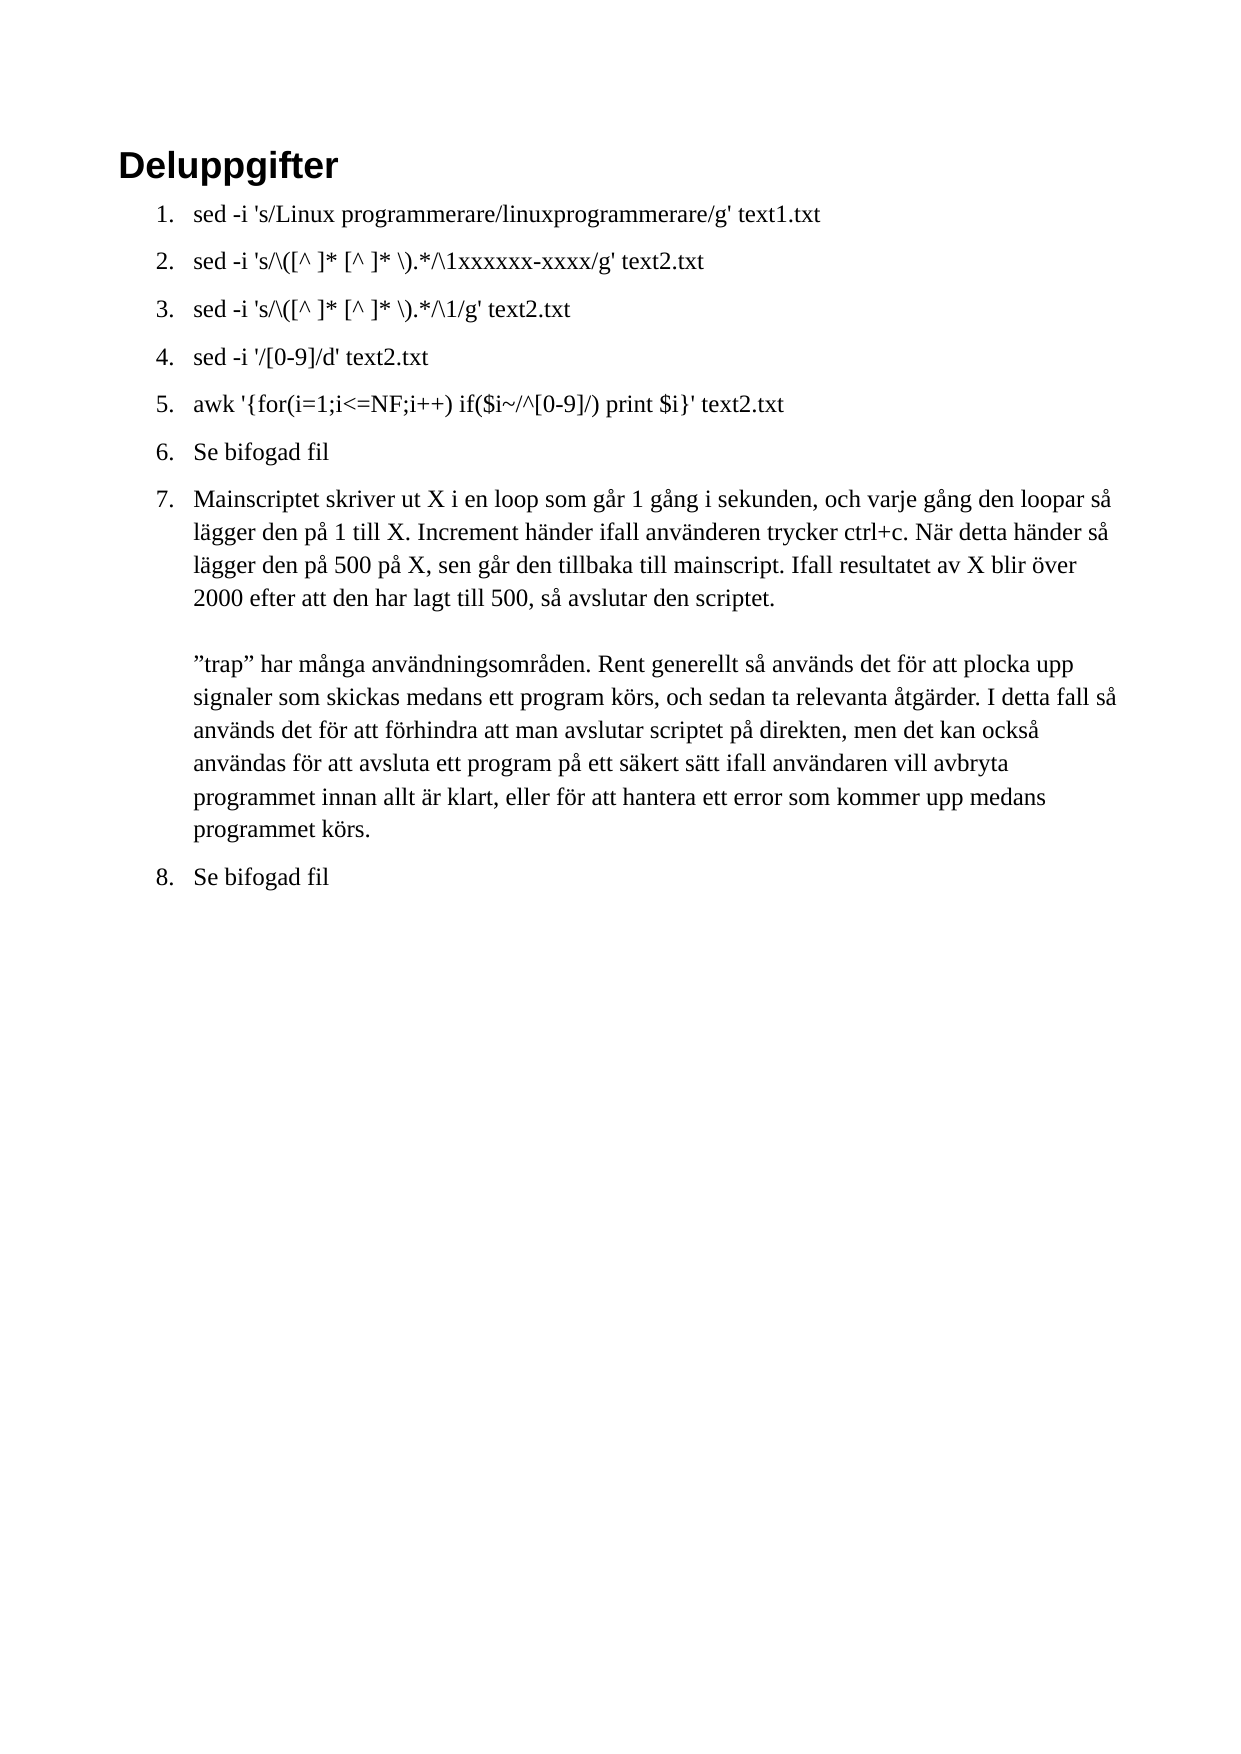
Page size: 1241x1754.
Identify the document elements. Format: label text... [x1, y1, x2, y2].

list awk '{for(i=1;i<=NF;i++) if($i~/^[0-9]/) print $i}' text2.txt [156, 389, 1122, 418]
list sed -i 's/\([^ ]* [^ ]* \).*/\1xxxxxx-xxxx/g' text2.txt [156, 246, 1122, 275]
list Mainscriptet skriver ut X i en loop som går 1 gång i sekunden, och varje gång den loopar så lägger den på 1 till X. Increment händer ifall använderen trycker ctrl+c. När detta händer så lägger den på 500 på X, sen går den tillbaka till mainscript. Ifall resultatet av X blir över 2000 efter att den har lagt till 500, så avslutar den scriptet. ”trap” har många användningsområden. Rent generellt så används det för att plocka upp signaler som skickas medans ett program körs, och sedan ta relevanta åtgärder. I detta fall så används det för att förhindra att man avslutar scriptet på direkten, men det kan också användas för att avsluta ett program på ett säkert sätt ifall användaren vill avbryta programmet innan allt är klart, eller för att hantera ett error som kommer upp medans programmet körs. [156, 484, 1122, 843]
subtitle Deluppgifter [118, 143, 1122, 186]
list Se bifogad fil [156, 862, 1122, 891]
list Se bifogad fil [156, 437, 1122, 466]
list sed -i '/[0-9]/d' text2.txt [156, 342, 1122, 370]
list sed -i 's/Linux programmerare/linuxprogrammerare/g' text1.txt [156, 199, 1122, 227]
list sed -i 's/\([^ ]* [^ ]* \).*/\1/g' text2.txt [156, 294, 1122, 323]
